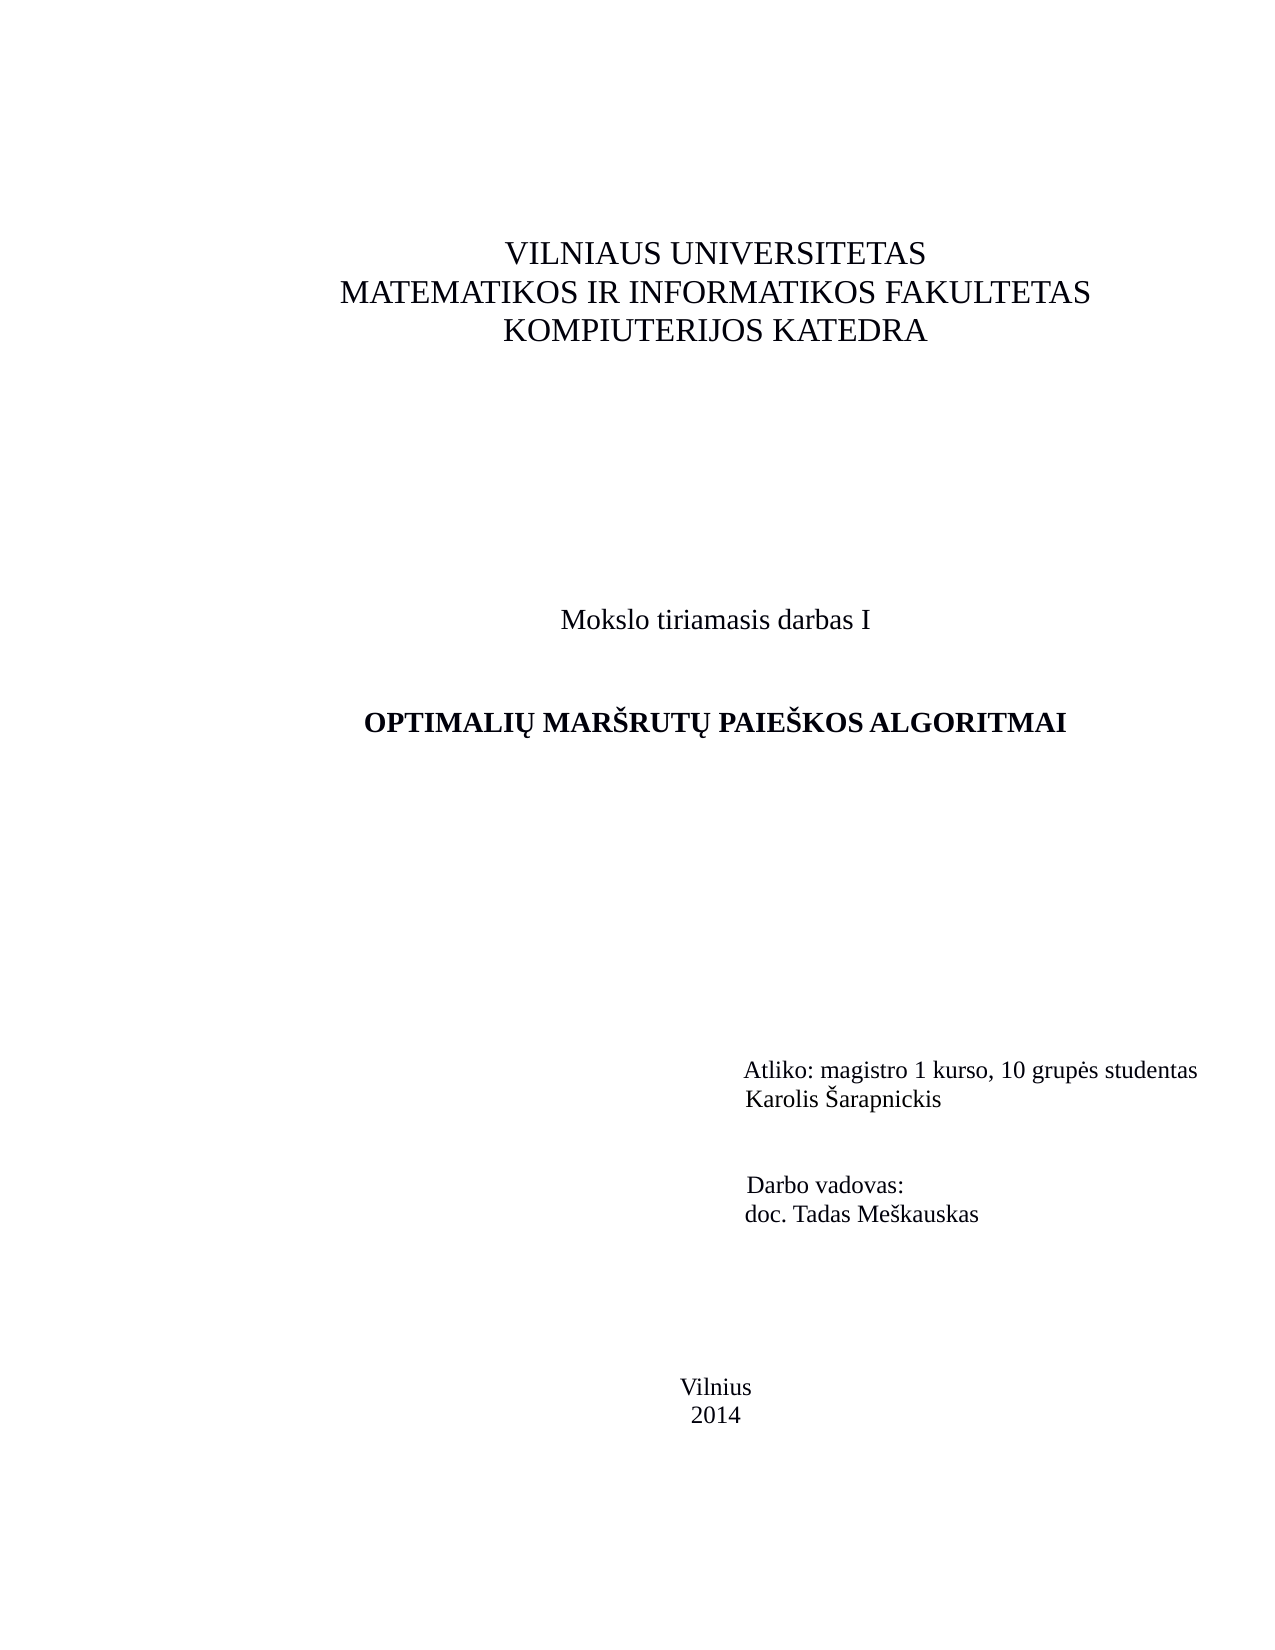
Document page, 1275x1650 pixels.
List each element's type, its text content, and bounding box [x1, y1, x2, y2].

text VILNIAUS UNIVERSITETAS [177, 233, 1216, 272]
text KOMPIUTERIJOS KATEDRA [177, 310, 1216, 348]
text Vilnius [177, 1372, 1216, 1400]
text Darbo vadovas: [177, 1170, 1216, 1199]
text Atliko: magistro 1 kurso, 10 grupės studentas [177, 1055, 1216, 1084]
text Mokslo tiriamasis darbas I [177, 602, 1216, 636]
text doc. Tadas Meškauskas [177, 1199, 1216, 1228]
text OPTIMALIŲ MARŠRUTŲ PAIEŠKOS ALGORITMAI [177, 706, 1216, 739]
text Karolis Šarapnickis [177, 1084, 1216, 1113]
text 2014 [177, 1400, 1216, 1429]
text MATEMATIKOS IR INFORMATIKOS FAKULTETAS [177, 272, 1216, 310]
